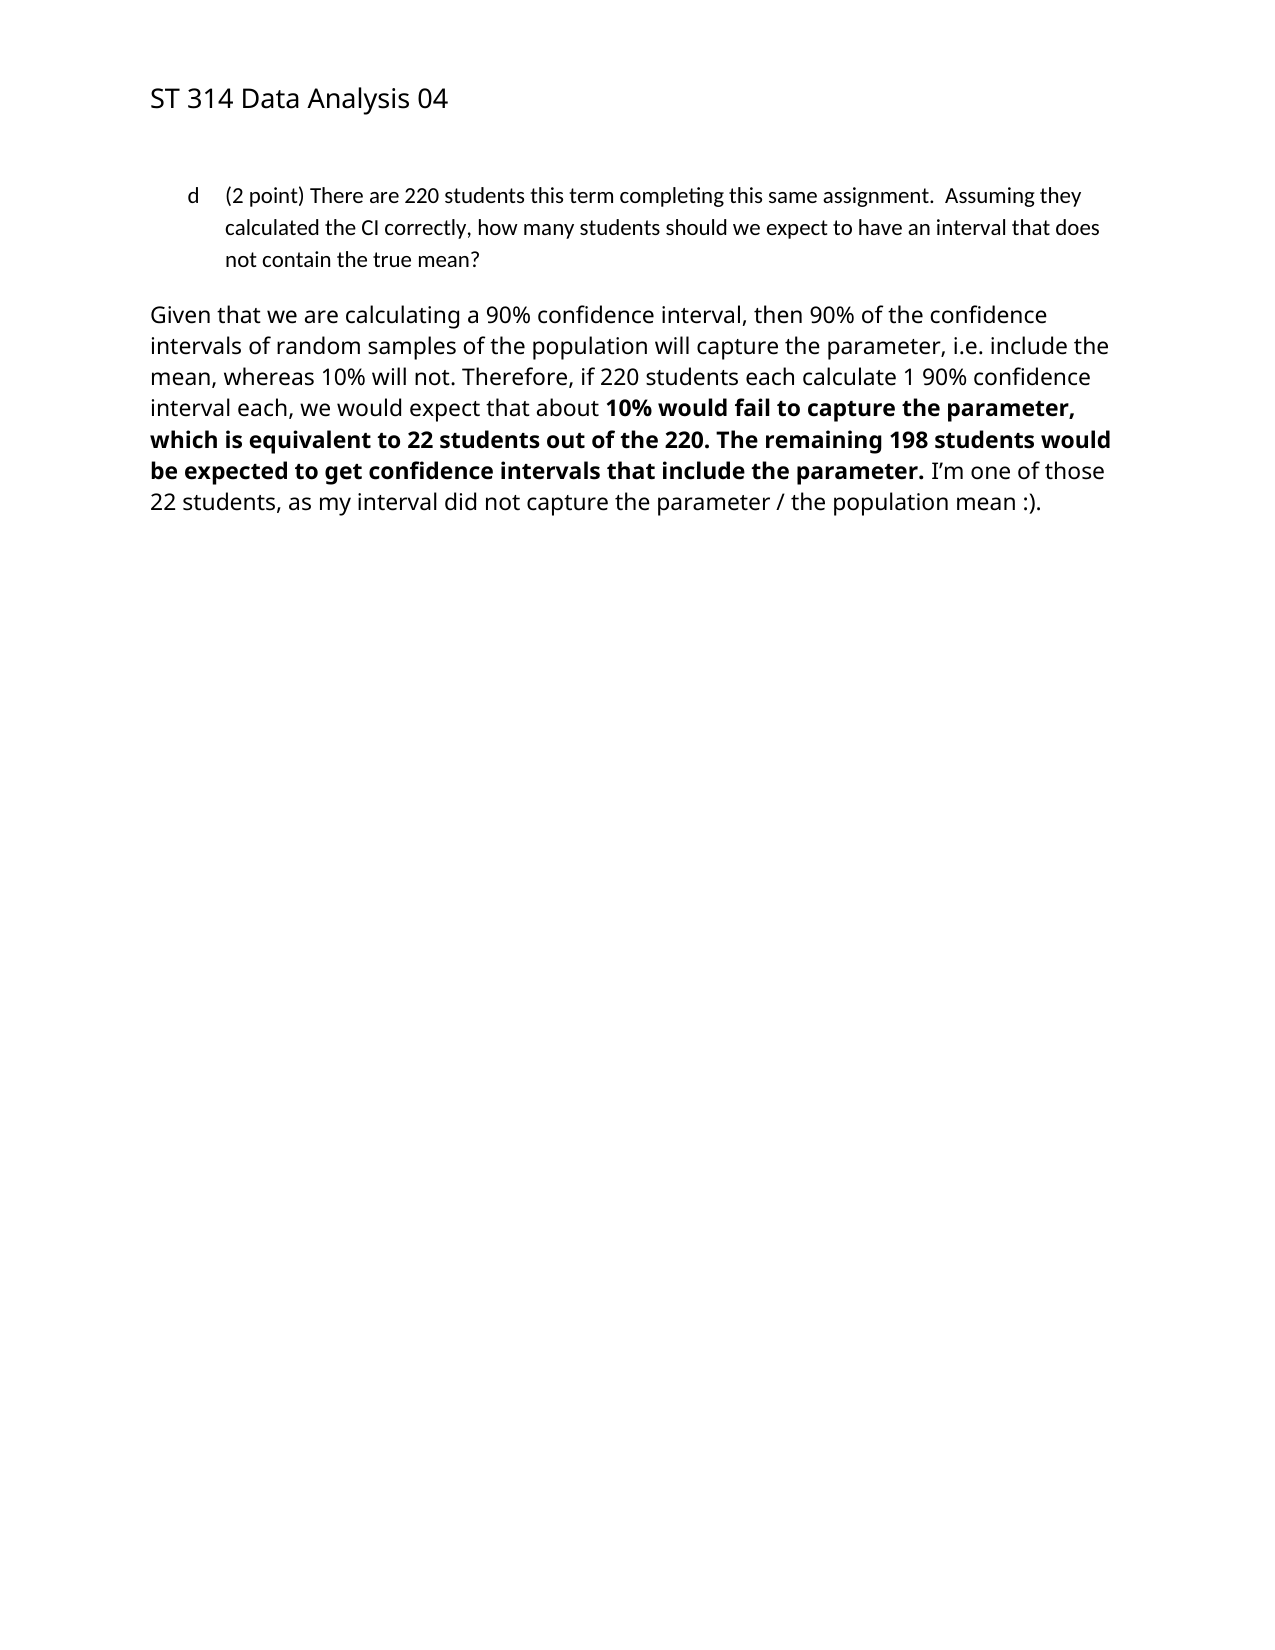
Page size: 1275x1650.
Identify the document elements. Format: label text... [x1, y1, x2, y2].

text Given that we are calculating a 90% confidence interval, then 90% of the confidence intervals of random samples of the population will capture the parameter, i.e. include the mean, whereas 10% will not. Therefore, if 220 students each calculate 1 90% confidence interval each, we would expect that about 10% would fail to capture the parameter, which is equivalent to 22 students out of the 220. The remaining 198 students would be expected to get confidence intervals that include the parameter. I’m one of those 22 students, as my interval did not capture the parameter / the population mean :). [150, 299, 1125, 517]
list (2 point) There are 220 students this term completing this same assignment. Assuming they calculated the CI correctly, how many students should we expect to have an interval that does not contain the true mean? [187, 181, 1125, 274]
